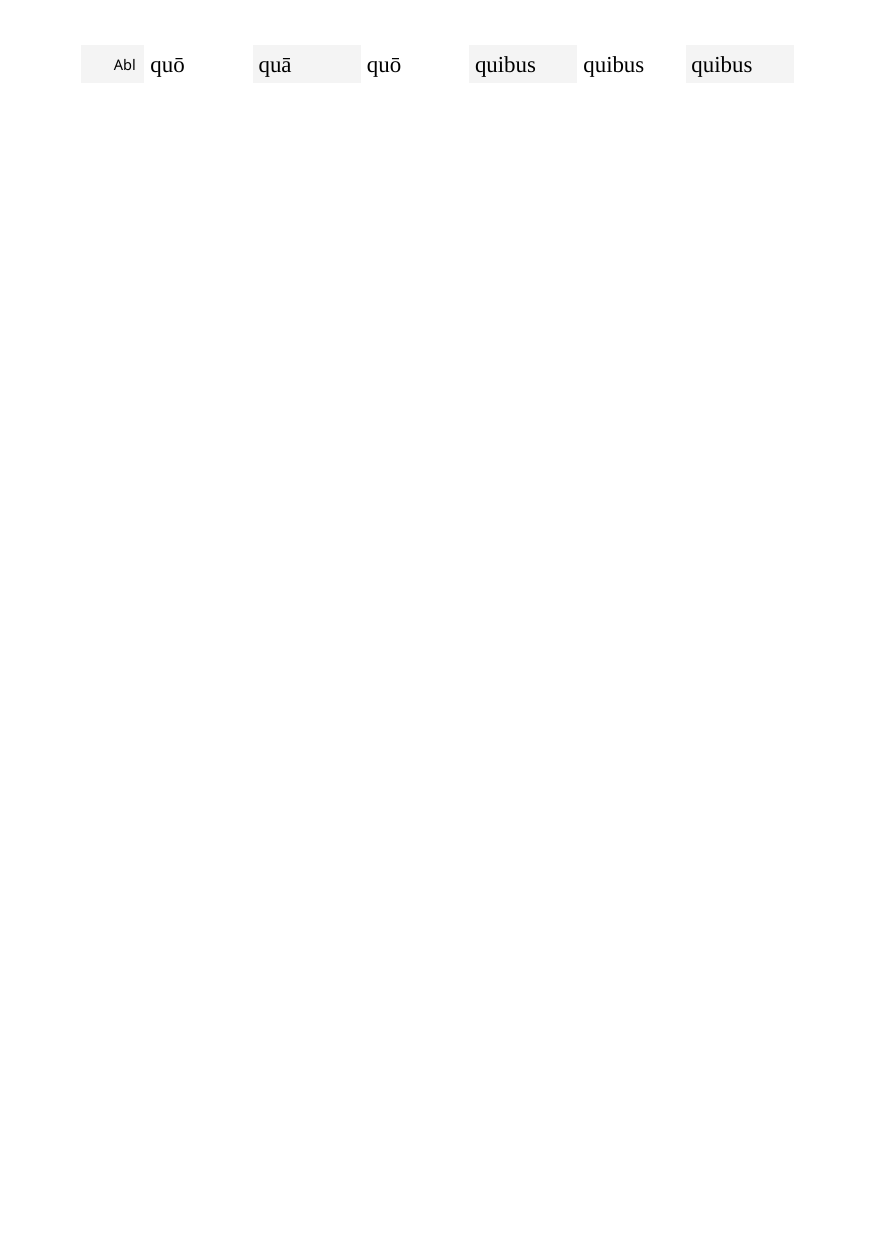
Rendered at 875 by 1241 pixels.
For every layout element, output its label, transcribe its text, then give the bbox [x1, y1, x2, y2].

table_cell Abl [81, 45, 144, 83]
table_cell quibus [686, 45, 794, 83]
table_cell quibus [469, 45, 577, 83]
table_cell quibus [577, 45, 686, 83]
table_cell quā [253, 45, 361, 83]
table_cell quō [144, 45, 253, 83]
table_cell quō [361, 45, 469, 83]
